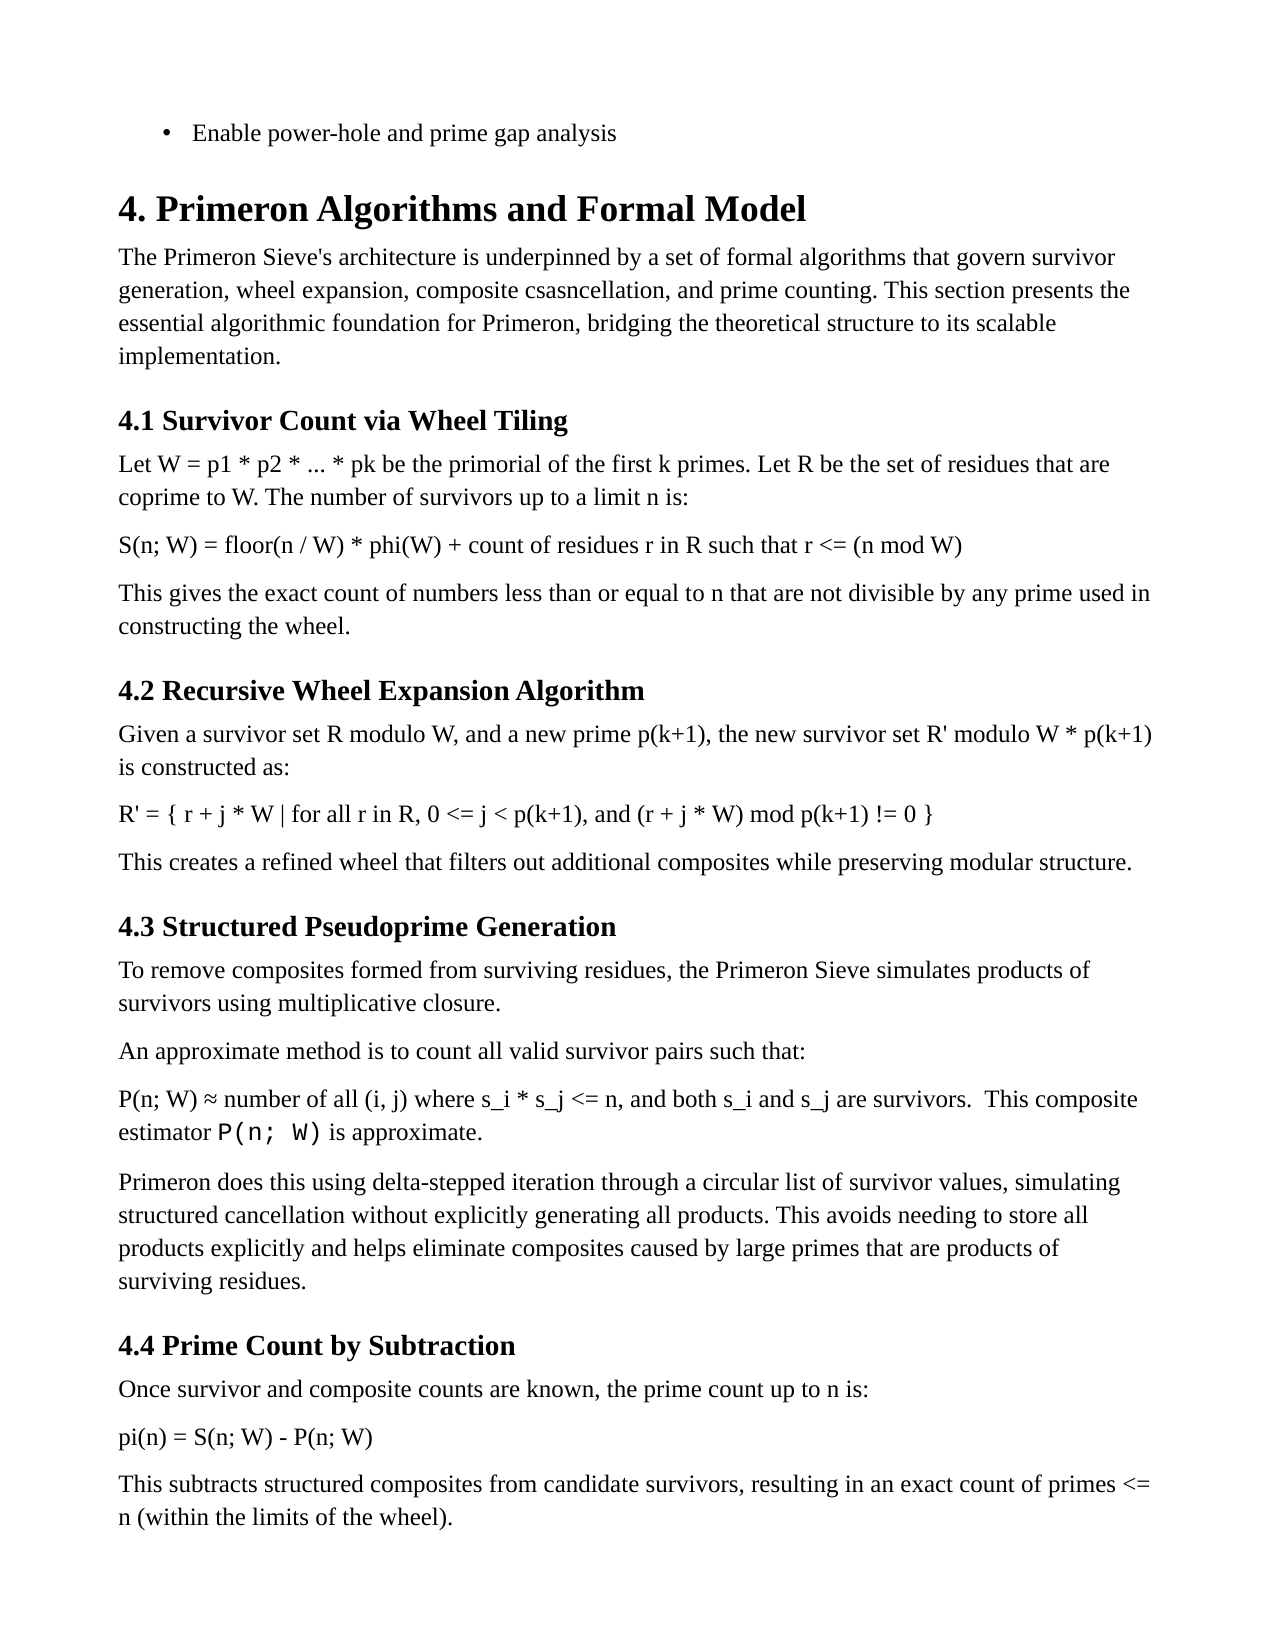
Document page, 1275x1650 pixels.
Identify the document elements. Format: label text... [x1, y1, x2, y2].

text Primeron does this using delta-stepped iteration through a circular list of survivor values, simulating structured cancellation without explicitly generating all products. This avoids needing to store all products explicitly and helps eliminate composites caused by large primes that are products of surviving residues. [118, 1167, 1157, 1294]
text S(n; W) = floor(n / W) * phi(W) + count of residues r in R such that r <= (n mod W) [118, 530, 1157, 559]
subtitle 4.1 Survivor Count via Wheel Tiling [118, 403, 1157, 437]
text This gives the exact count of numbers less than or equal to n that are not divisible by any prime used in constructing the wheel. [118, 578, 1157, 639]
text This subtracts structured composites from candidate survivors, resulting in an exact count of primes <= n (within the limits of the wheel). [118, 1469, 1157, 1531]
subtitle 4. Primeron Algorithms and Formal Model [118, 187, 1157, 230]
text To remove composites formed from surviving residues, the Primeron Sieve simulates products of survivors using multiplicative closure. [118, 955, 1157, 1017]
text Let W = p1 * p2 * ... * pk be the primorial of the first k primes. Let R be the set of residues that are coprime to W. The number of survivors up to a limit n is: [118, 449, 1157, 511]
list Enable power-hole and prime gap analysis [162, 118, 1157, 147]
subtitle 4.4 Prime Count by Subtraction [118, 1328, 1157, 1361]
text An approximate method is to count all valid survivor pairs such that: [118, 1036, 1157, 1065]
text R' = { r + j * W | for all r in R, 0 <= j < p(k+1), and (r + j * W) mod p(k+1) != 0 } [118, 799, 1157, 828]
subtitle 4.3 Structured Pseudoprime Generation [118, 909, 1157, 943]
text Given a survivor set R modulo W, and a new prime p(k+1), the new survivor set R' modulo W * p(k+1) is constructed as: [118, 719, 1157, 781]
text P(n; W) ≈ number of all (i, j) where s_i * s_j <= n, and both s_i and s_j are survivors. This composite estimator P(n; W) is approximate. [118, 1084, 1157, 1147]
text The Primeron Sieve's architecture is underpinned by a set of formal algorithms that govern survivor generation, wheel expansion, composite csasncellation, and prime counting. This section presents the essential algorithmic foundation for Primeron, bridging the theoretical structure to its scalable implementation. [118, 242, 1157, 370]
text pi(n) = S(n; W) - P(n; W) [118, 1422, 1157, 1450]
subtitle 4.2 Recursive Wheel Expansion Algorithm [118, 673, 1157, 706]
text Once survivor and composite counts are known, the prime count up to n is: [118, 1374, 1157, 1403]
text This creates a refined wheel that filters out additional composites while preserving modular structure. [118, 847, 1157, 876]
